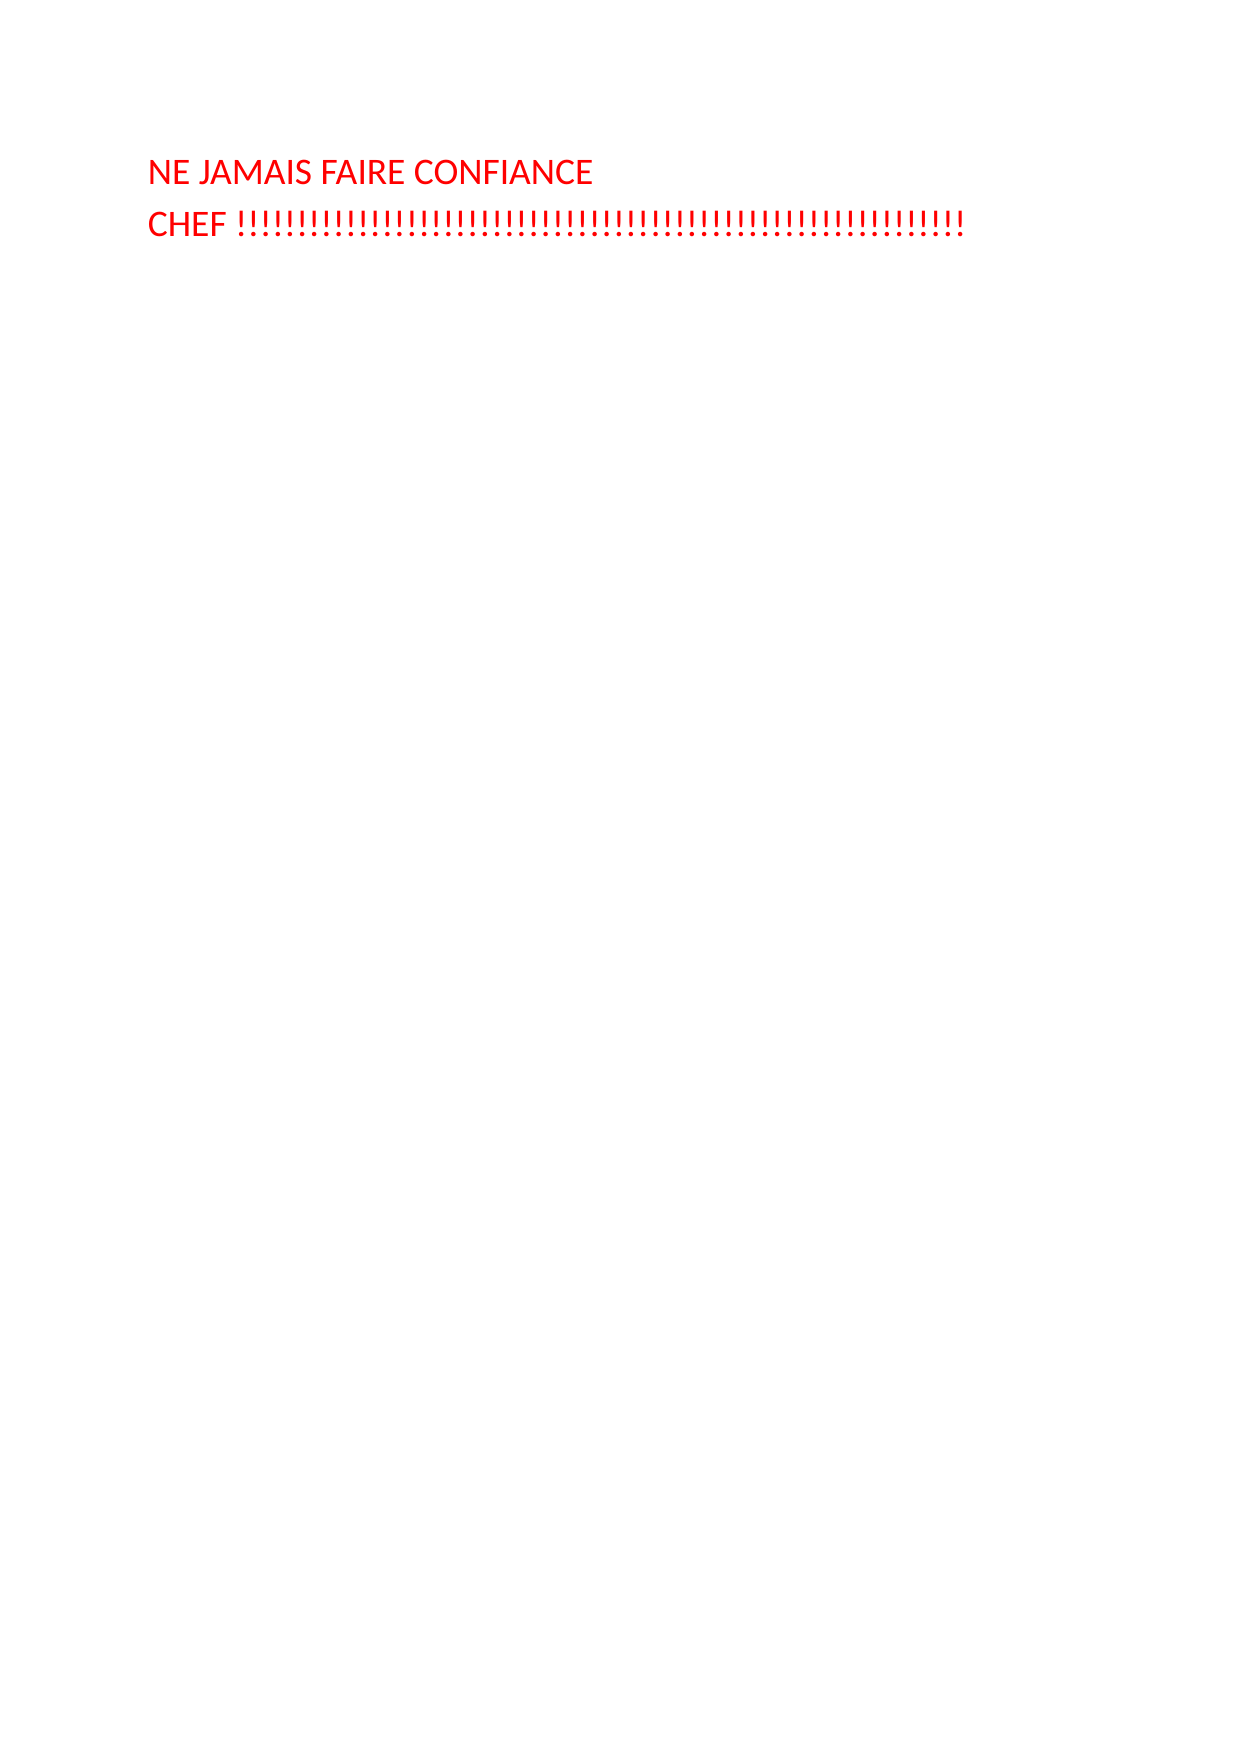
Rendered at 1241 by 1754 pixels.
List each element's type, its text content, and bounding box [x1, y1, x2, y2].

text NE JAMAIS FAIRE CONFIANCE CHEF !!!!!!!!!!!!!!!!!!!!!!!!!!!!!!!!!!!!!!!!!!!!!!!!!!!!!!!!!!!! [148, 148, 1093, 246]
